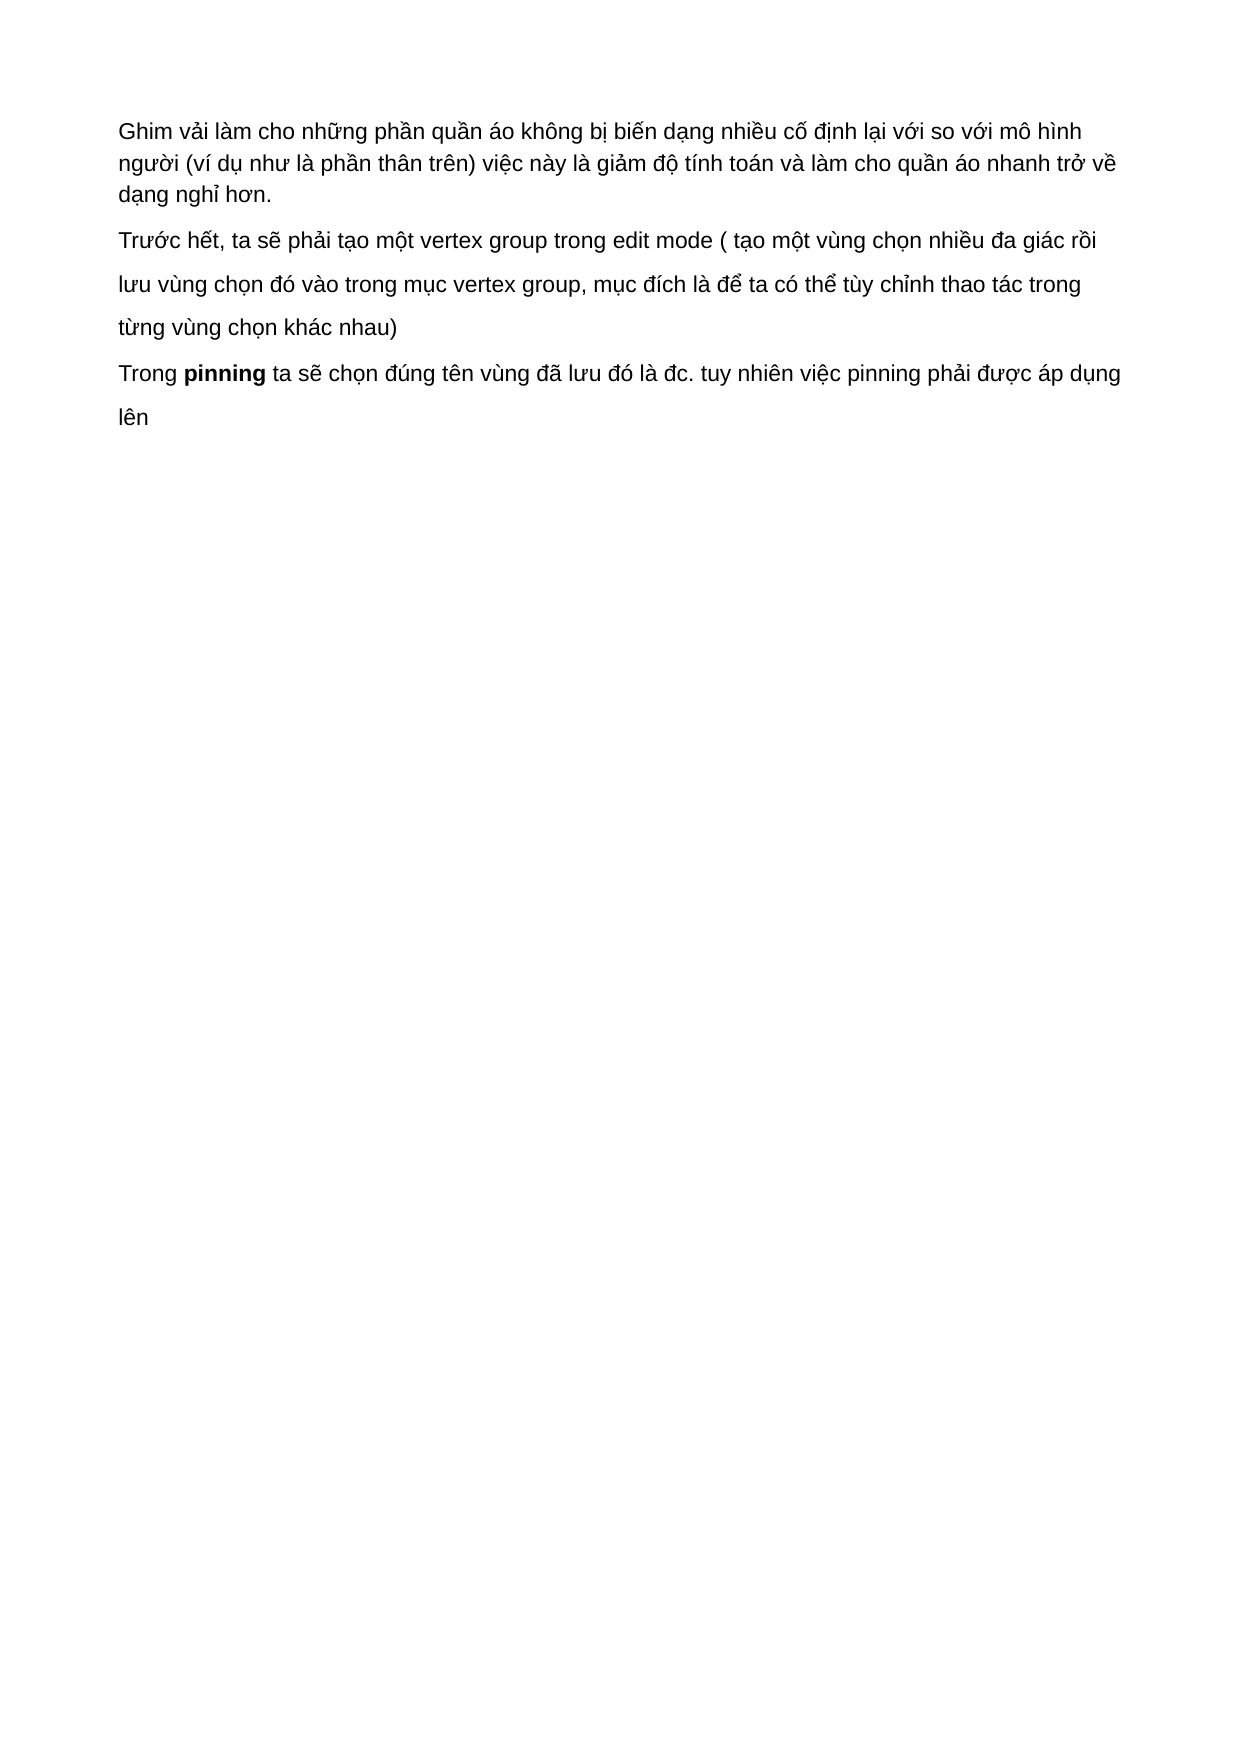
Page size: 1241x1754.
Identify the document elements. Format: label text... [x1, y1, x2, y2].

text Trước hết, ta sẽ phải tạo một vertex group trong edit mode ( tạo một vùng chọn nhiều đa giác rồi lưu vùng chọn đó vào trong mục vertex group, mục đích là để ta có thể tùy chỉnh thao tác trong từng vùng chọn khác nhau) [118, 227, 1122, 341]
text Ghim vải làm cho những phần quần áo không bị biến dạng nhiều cố định lại với so với mô hình người (ví dụ như là phần thân trên) việc này là giảm độ tính toán và làm cho quần áo nhanh trở về dạng nghỉ hơn. [118, 118, 1122, 208]
text Trong pinning ta sẽ chọn đúng tên vùng đã lưu đó là đc. tuy nhiên việc pinning phải được áp dụng lên [118, 358, 1122, 430]
